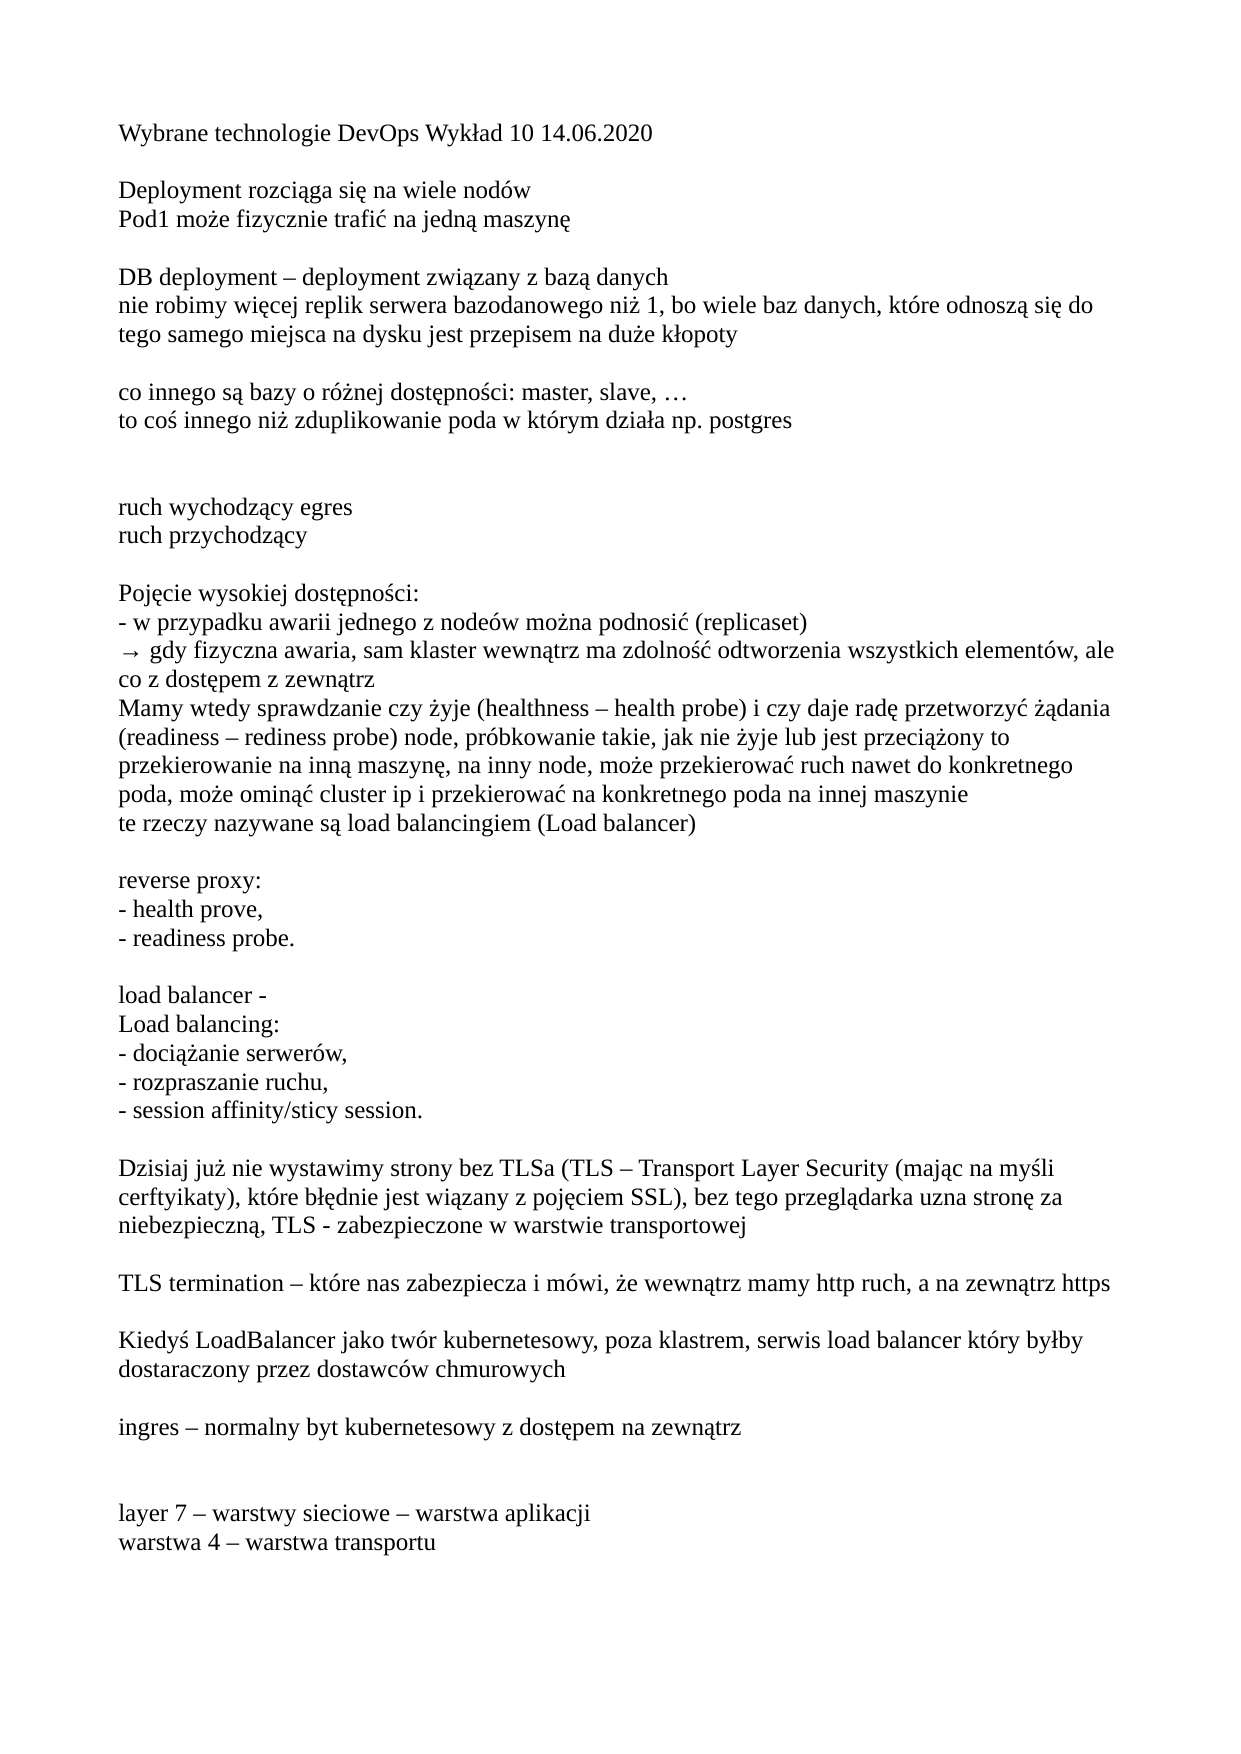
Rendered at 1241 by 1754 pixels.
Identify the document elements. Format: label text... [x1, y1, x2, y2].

text nie robimy więcej replik serwera bazodanowego niż 1, bo wiele baz danych, które odnoszą się do tego samego miejsca na dysku jest przepisem na duże kłopoty [118, 291, 1122, 348]
text - rozpraszanie ruchu, [118, 1067, 1122, 1096]
text - w przypadku awarii jednego z nodeów można podnosić (replicaset) [118, 607, 1122, 636]
text warstwa 4 – warstwa transportu [118, 1527, 1122, 1556]
text TLS termination – które nas zabezpiecza i mówi, że wewnątrz mamy http ruch, a na zewnątrz https [118, 1268, 1122, 1297]
text layer 7 – warstwy sieciowe – warstwa aplikacji [118, 1498, 1122, 1527]
text - session affinity/sticy session. [118, 1096, 1122, 1124]
text load balancer - [118, 981, 1122, 1009]
text te rzeczy nazywane są load balancingiem (Load balancer) [118, 808, 1122, 837]
text Deployment rozciąga się na wiele nodów [118, 176, 1122, 204]
text - readiness probe. [118, 923, 1122, 952]
text ingres – normalny byt kubernetesowy z dostępem na zewnątrz [118, 1412, 1122, 1441]
text co innego są bazy o różnej dostępności: master, slave, … [118, 377, 1122, 406]
text - dociążanie serwerów, [118, 1038, 1122, 1067]
text reverse proxy: [118, 866, 1122, 894]
text Pojęcie wysokiej dostępności: [118, 578, 1122, 607]
text ruch przychodzący [118, 521, 1122, 549]
text Load balancing: [118, 1009, 1122, 1038]
text Pod1 może fizycznie trafić na jedną maszynę [118, 204, 1122, 233]
text → gdy fizyczna awaria, sam klaster wewnątrz ma zdolność odtworzenia wszystkich elementów, ale co z dostępem z zewnątrz [118, 636, 1122, 693]
text DB deployment – deployment związany z bazą danych [118, 262, 1122, 291]
text Wybrane technologie DevOps Wykład 10 14.06.2020 [118, 118, 1122, 147]
text - health prove, [118, 894, 1122, 923]
text ruch wychodzący egres [118, 492, 1122, 521]
text Mamy wtedy sprawdzanie czy żyje (healthness – health probe) i czy daje radę przetworzyć żądania (readiness – rediness probe) node, próbkowanie takie, jak nie żyje lub jest przeciążony to przekierowanie na inną maszynę, na inny node, może przekierować ruch nawet do konkretnego poda, może ominąć cluster ip i przekierować na konkretnego poda na innej maszynie [118, 693, 1122, 808]
text Kiedyś LoadBalancer jako twór kubernetesowy, poza klastrem, serwis load balancer który byłby dostaraczony przez dostawców chmurowych [118, 1326, 1122, 1383]
text Dzisiaj już nie wystawimy strony bez TLSa (TLS – Transport Layer Security (mając na myśli cerftyikaty), które błędnie jest wiązany z pojęciem SSL), bez tego przeglądarka uzna stronę za niebezpieczną, TLS - zabezpieczone w warstwie transportowej [118, 1153, 1122, 1239]
text to coś innego niż zduplikowanie poda w którym działa np. postgres [118, 406, 1122, 434]
